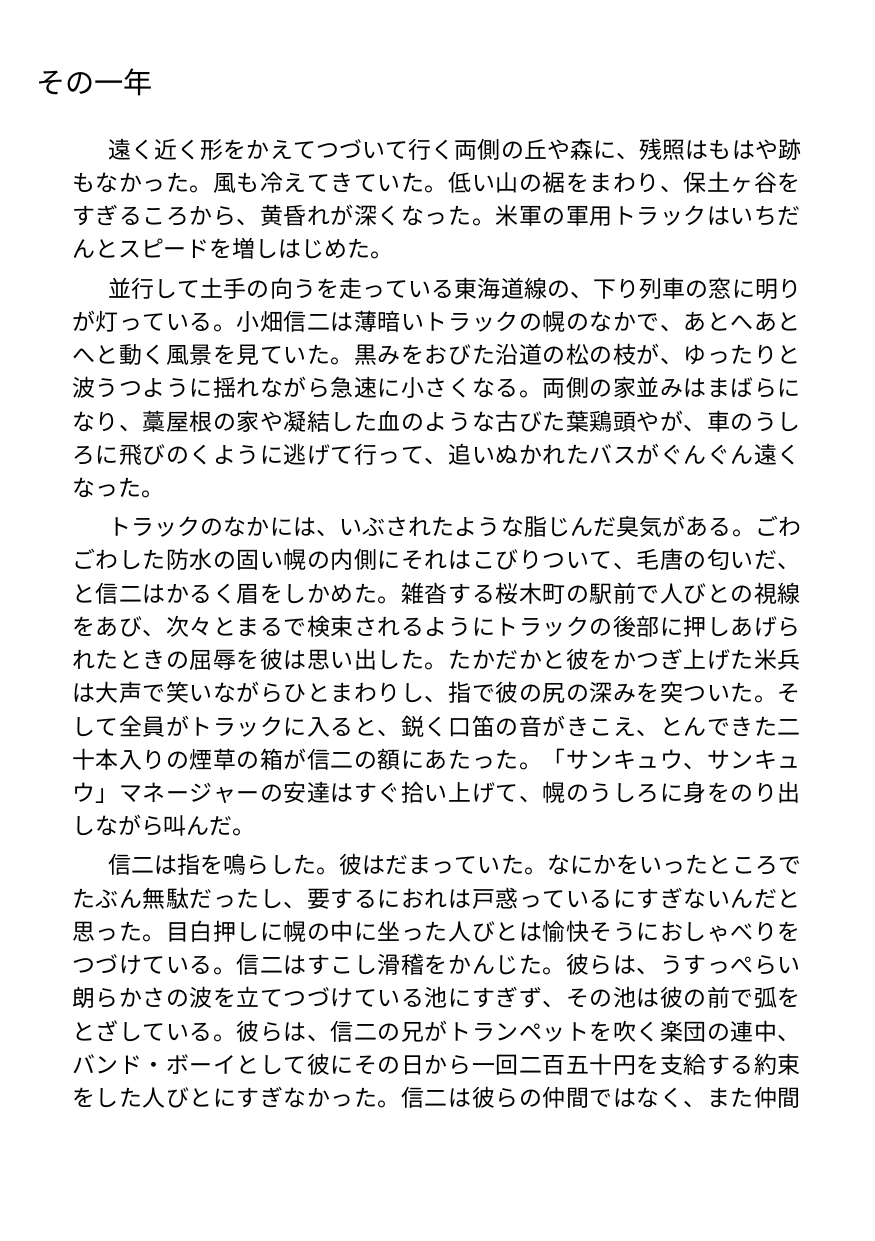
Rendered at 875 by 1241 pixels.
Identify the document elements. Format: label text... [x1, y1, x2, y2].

text 遠く近く形をかえてつづいて行く両側の丘や森に、残照はもはや跡もなかった。風も冷えてきていた。低い山の裾をまわり、保土ヶ谷をすぎるころから、黄昏れが深くなった。米軍の軍用トラックはいちだんとスピードを増しはじめた。 [72, 132, 802, 264]
text トラックのなかには、いぶされたような脂じんだ臭気がある。ごわごわした防水の固い幌の内側にそれはこびりついて、毛唐の匂いだ、と信二はかるく眉をしかめた。雑沓する桜木町の駅前で人びとの視線をあび、次々とまるで検束されるようにトラックの後部に押しあげられたときの屈辱を彼は思い出した。たかだかと彼をかつぎ上げた米兵は大声で笑いながらひとまわりし、指で彼の尻の深みを突ついた。そして全員がトラックに入ると、鋭く口笛の音がきこえ、とんできた二十本入りの煙草の箱が信二の額にあたった。「サンキュウ、サンキュウ」マネージャーの安達はすぐ拾い上げて、幌のうしろに身をのり出しながら叫んだ。 [72, 509, 802, 841]
text 信二は指を鳴らした。彼はだまっていた。なにかをいったところでたぶん無駄だったし、要するにおれは戸惑っているにすぎないんだと思った。目白押しに幌の中に坐った人びとは愉快そうにおしゃべりをつづけている。信二はすこし滑稽をかんじた。彼らは、うすっぺらい朗らかさの波を立てつづけている池にすぎず、その池は彼の前で弧をとざしている。彼らは、信二の兄がトランペットを吹く楽団の連中、バンド・ボーイとして彼にその日から一回二百五十円を支給する約束をした人びとにすぎなかった。信二は彼らの仲間ではなく、また仲間 [72, 847, 802, 1113]
text 並行して土手の向うを走っている東海道線の、下り列車の窓に明りが灯っている。小畑信二は薄暗いトラックの幌のなかで、あとへあとへと動く風景を見ていた。黒みをおびた沿道の松の枝が、ゆったりと波うつように揺れながら急速に小さくなる。両側の家並みはまばらになり、藁屋根の家や凝結した血のような古びた葉鶏頭やが、車のうしろに飛びのくように逃げて行って、追いぬかれたバスがぐんぐん遠くなった。 [72, 270, 802, 503]
subtitle その一年 [36, 60, 838, 102]
